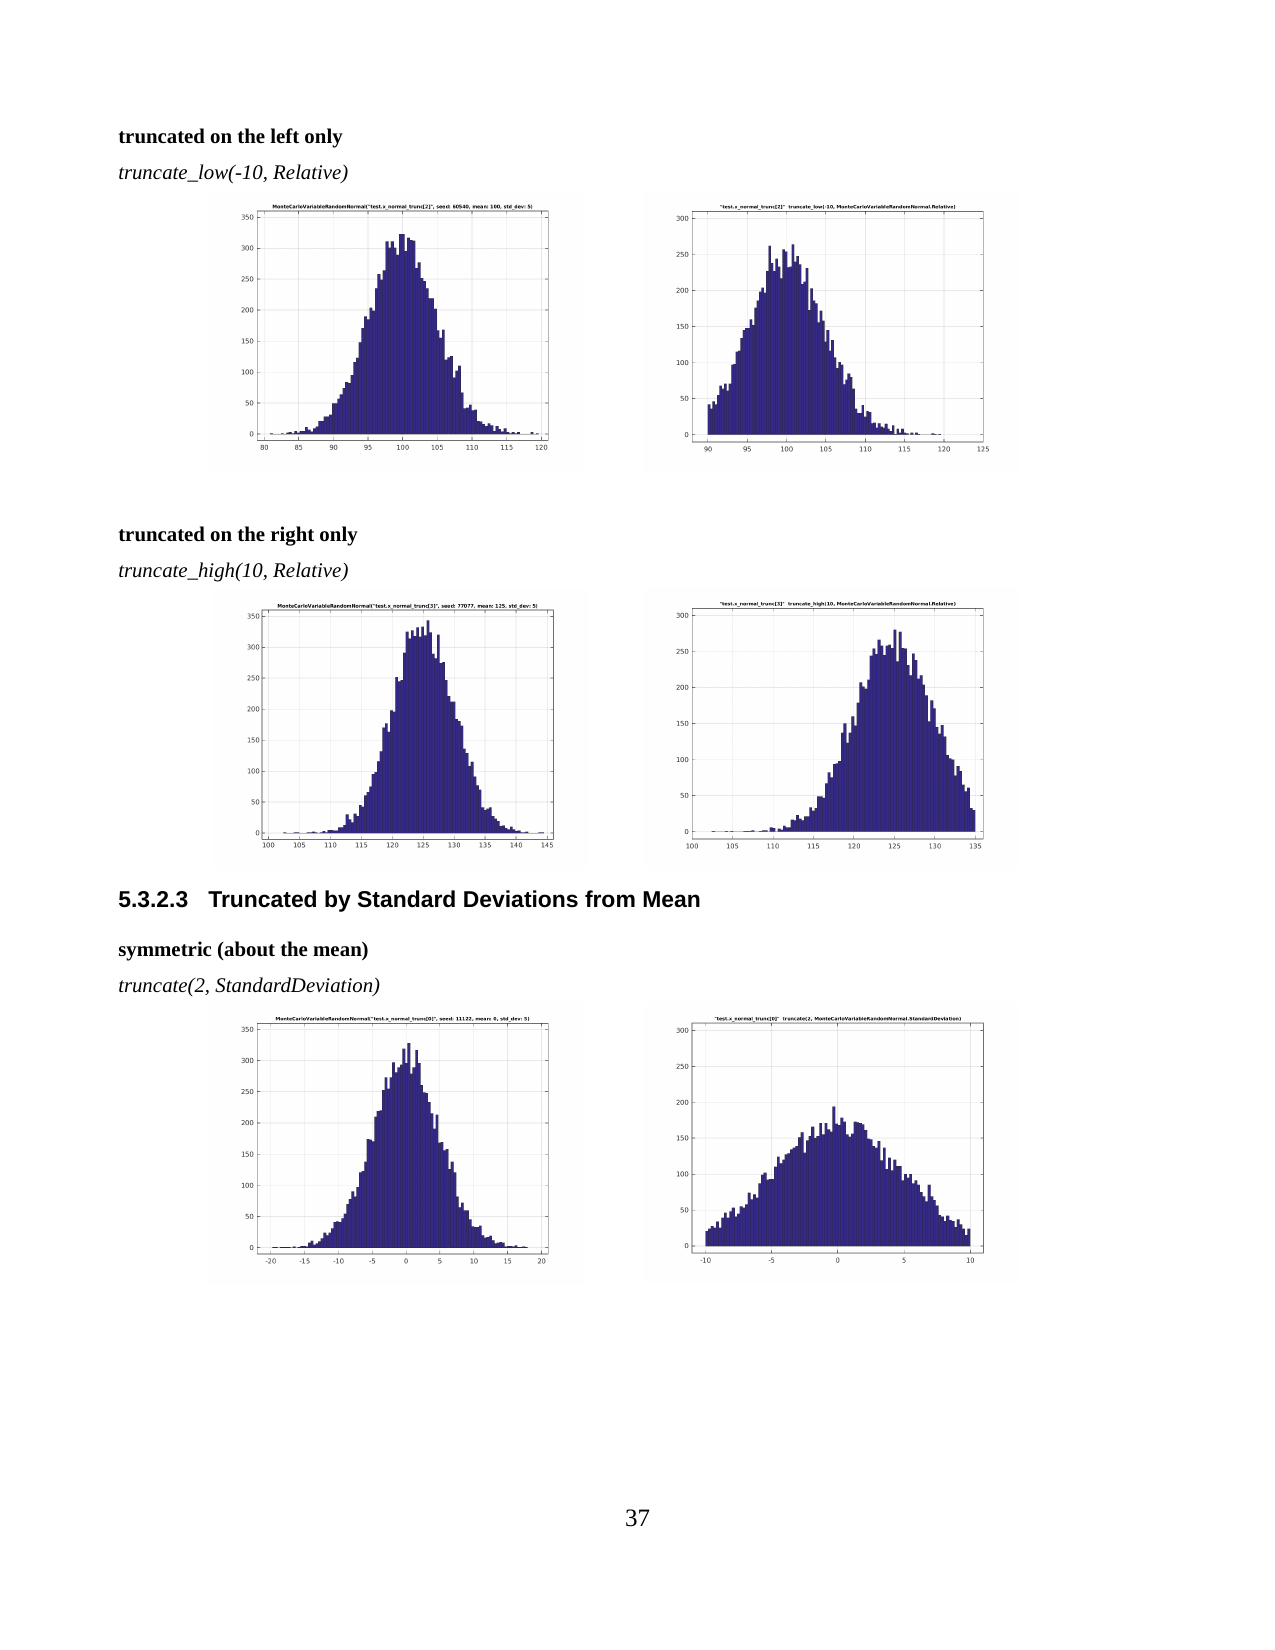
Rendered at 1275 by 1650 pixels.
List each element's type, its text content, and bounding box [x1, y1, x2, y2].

picture [213, 589, 589, 870]
picture [208, 190, 584, 471]
picture [643, 1002, 1019, 1284]
text truncated on the left only [118, 124, 1157, 148]
text truncate_low(-10, Relative) [118, 160, 1157, 184]
picture [643, 190, 1019, 473]
text truncated on the right only [118, 522, 1157, 546]
text truncate_high(10, Relative) [118, 558, 1157, 582]
picture [643, 587, 1019, 870]
subtitle Truncated by Standard Deviations from Mean [118, 886, 1157, 912]
picture [208, 1002, 584, 1285]
text truncate(2, StandardDeviation) [118, 973, 1157, 997]
text symmetric (about the mean) [118, 936, 1157, 961]
